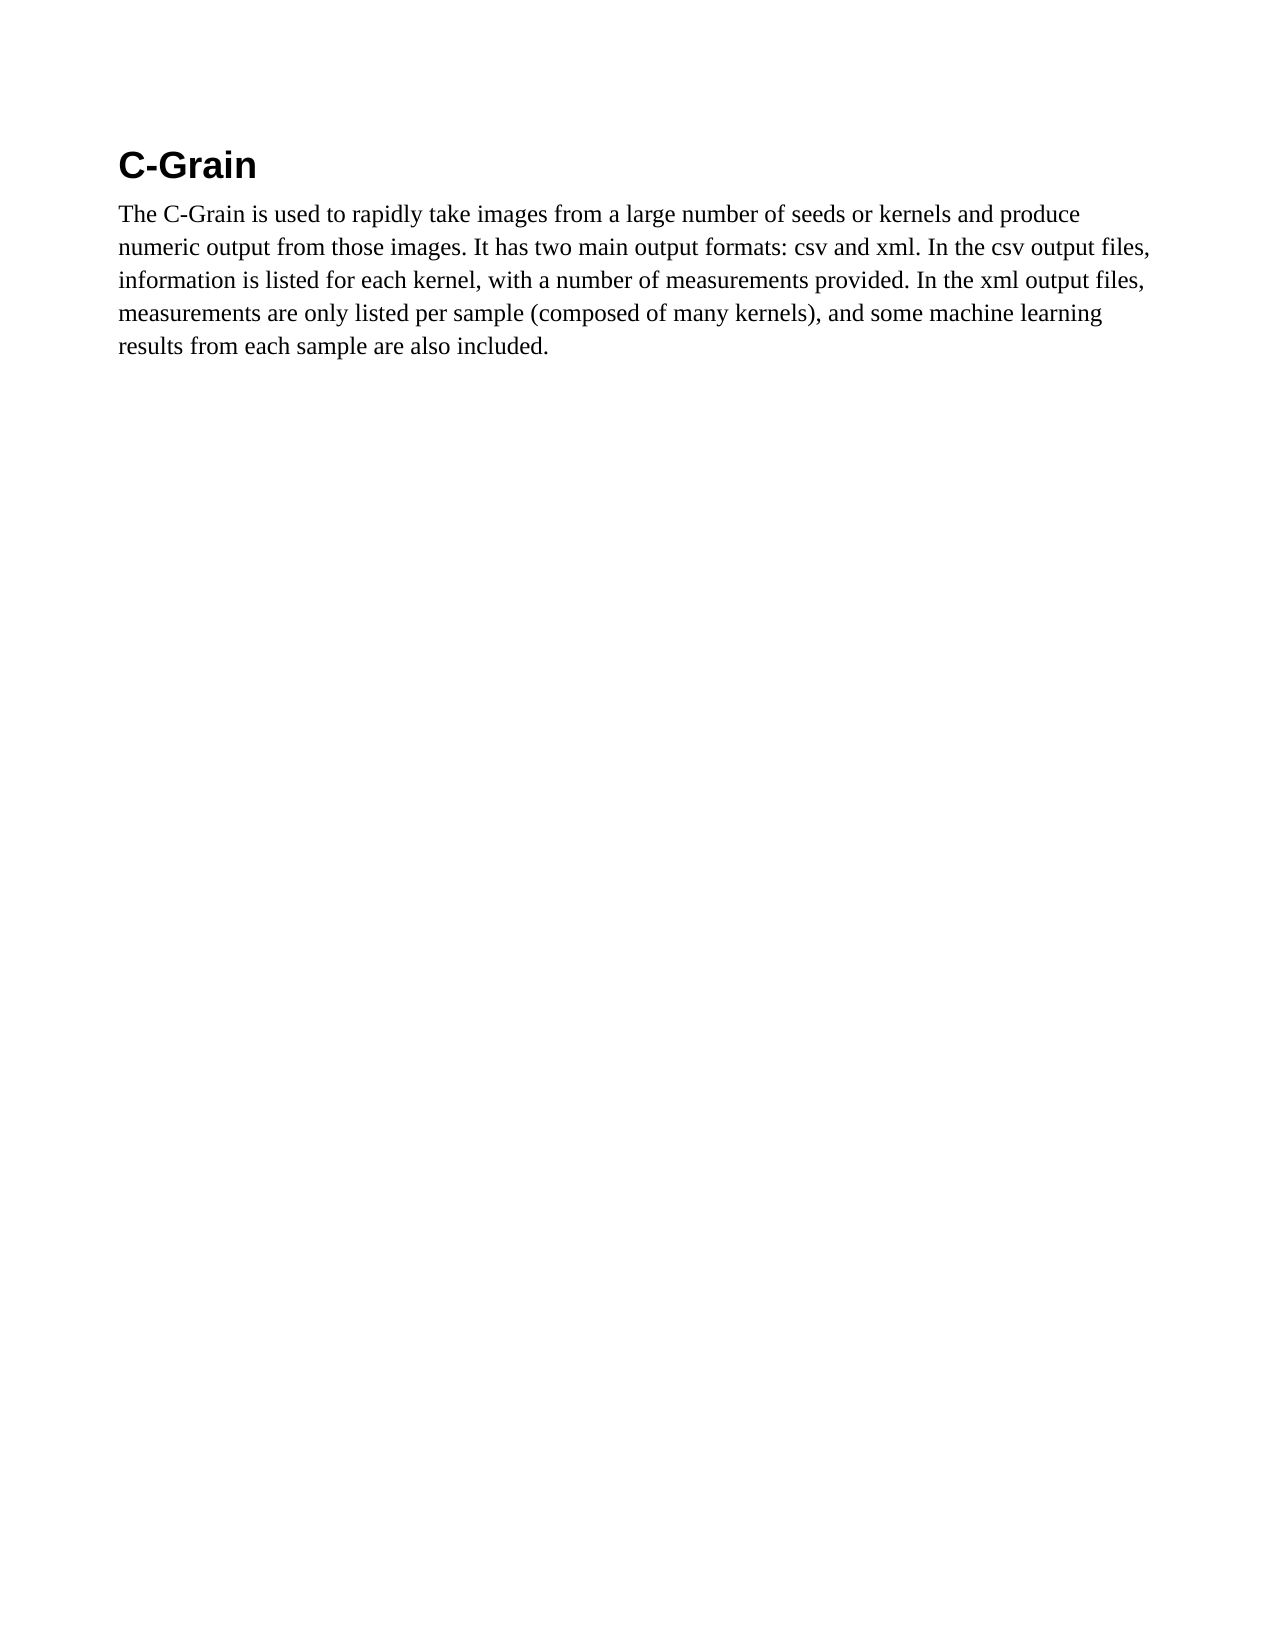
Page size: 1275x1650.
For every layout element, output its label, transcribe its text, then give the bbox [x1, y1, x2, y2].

subtitle C-Grain [118, 143, 1157, 187]
text The C-Grain is used to rapidly take images from a large number of seeds or kernels and produce numeric output from those images. It has two main output formats: csv and xml. In the csv output files, information is listed for each kernel, with a number of measurements provided. In the xml output files, measurements are only listed per sample (composed of many kernels), and some machine learning results from each sample are also included. [118, 199, 1157, 360]
